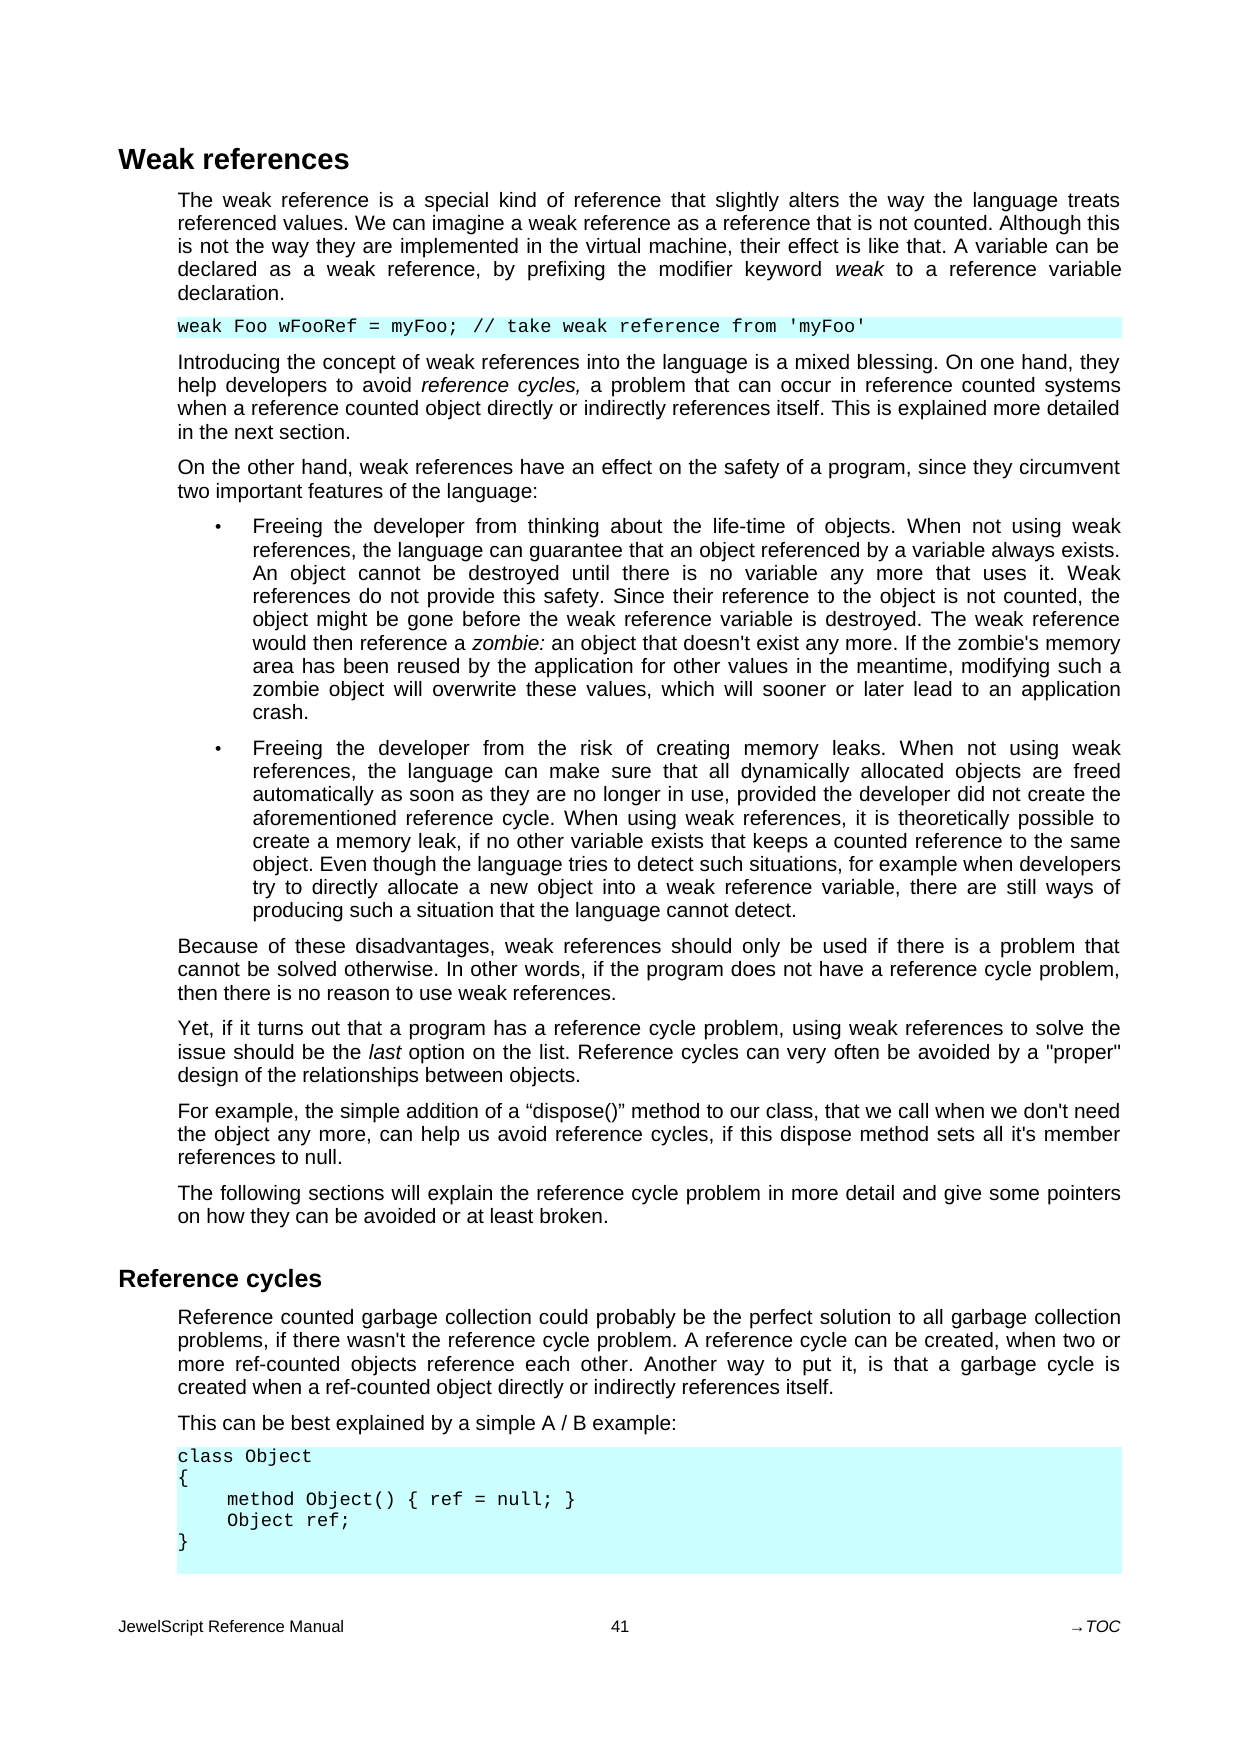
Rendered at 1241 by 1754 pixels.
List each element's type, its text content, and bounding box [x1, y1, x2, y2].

text Because of these disadvantages, weak references should only be used if there is a problem that cannot be solved otherwise. In other words, if the program does not have a reference cycle problem, then there is no reason to use weak references. [177, 935, 1122, 1004]
text weak Foo wFooRef = myFoo; // take weak reference from 'myFoo' [177, 317, 1122, 338]
text For example, the simple addition of a “dispose()” method to our class, that we call when we don't need the object any more, can help us avoid reference cycles, if this dispose method sets all it's member references to null. [177, 1099, 1122, 1169]
text Yet, if it turns out that a program has a reference cycle problem, using weak references to solve the issue should be the last option on the list. Reference cycles can very often be avoided by a "proper" design of the relationships between objects. [177, 1017, 1122, 1087]
text class Object { method Object() { ref = null; } Object ref; } [177, 1447, 1122, 1574]
list Freeing the developer from thinking about the life-time of objects. When not using weak references, the language can guarantee that an object referenced by a variable always exists. An object cannot be destroyed until there is no variable any more that uses it. Weak references do not provide this safety. Since their reference to the object is not counted, the object might be gone before the weak reference variable is destroyed. The weak reference would then reference a zombie: an object that doesn't exist any more. If the zombie's memory area has been reused by the application for other values in the meantime, modifying such a zombie object will overwrite these values, which will sooner or later lead to an application crash. [215, 515, 1122, 724]
subtitle Reference cycles [118, 1265, 1122, 1293]
list Freeing the developer from the risk of creating memory leaks. When not using weak references, the language can make sure that all dynamically allocated objects are freed automatically as soon as they are no longer in use, provided the developer did not create the aforementioned reference cycle. When using weak references, it is theoretically possible to create a memory leak, if no other variable exists that keeps a counted reference to the same object. Even though the language tries to detect such situations, for example when developers try to directly allocate a new object into a weak reference variable, there are still ways of producing such a situation that the language cannot detect. [215, 736, 1122, 922]
text This can be best explained by a simple A / B example: [177, 1411, 1122, 1434]
text On the other hand, weak references have an effect on the safety of a program, since they circumvent two important features of the language: [177, 456, 1122, 502]
text Reference counted garbage collection could probably be the perfect solution to all garbage collection problems, if there wasn't the reference cycle problem. A reference cycle can be created, when two or more ref-counted objects reference each other. Another way to put it, is that a garbage cycle is created when a ref-counted object directly or indirectly references itself. [177, 1306, 1122, 1399]
text The following sections will explain the reference cycle problem in more detail and give some pointers on how they can be avoided or at least broken. [177, 1181, 1122, 1228]
text The weak reference is a special kind of reference that slightly alters the way the language treats referenced values. We can imagine a weak reference as a reference that is not counted. Although this is not the way they are implemented in the virtual machine, their effect is like that. A variable can be declared as a weak reference, by prefixing the modifier keyword weak to a reference variable declaration. [177, 188, 1122, 304]
subtitle Weak references [118, 143, 1122, 176]
text Introducing the concept of weak references into the language is a mixed blessing. On one hand, they help developers to avoid reference cycles, a problem that can occur in reference counted systems when a reference counted object directly or indirectly references itself. This is explained more detailed in the next section. [177, 351, 1122, 443]
